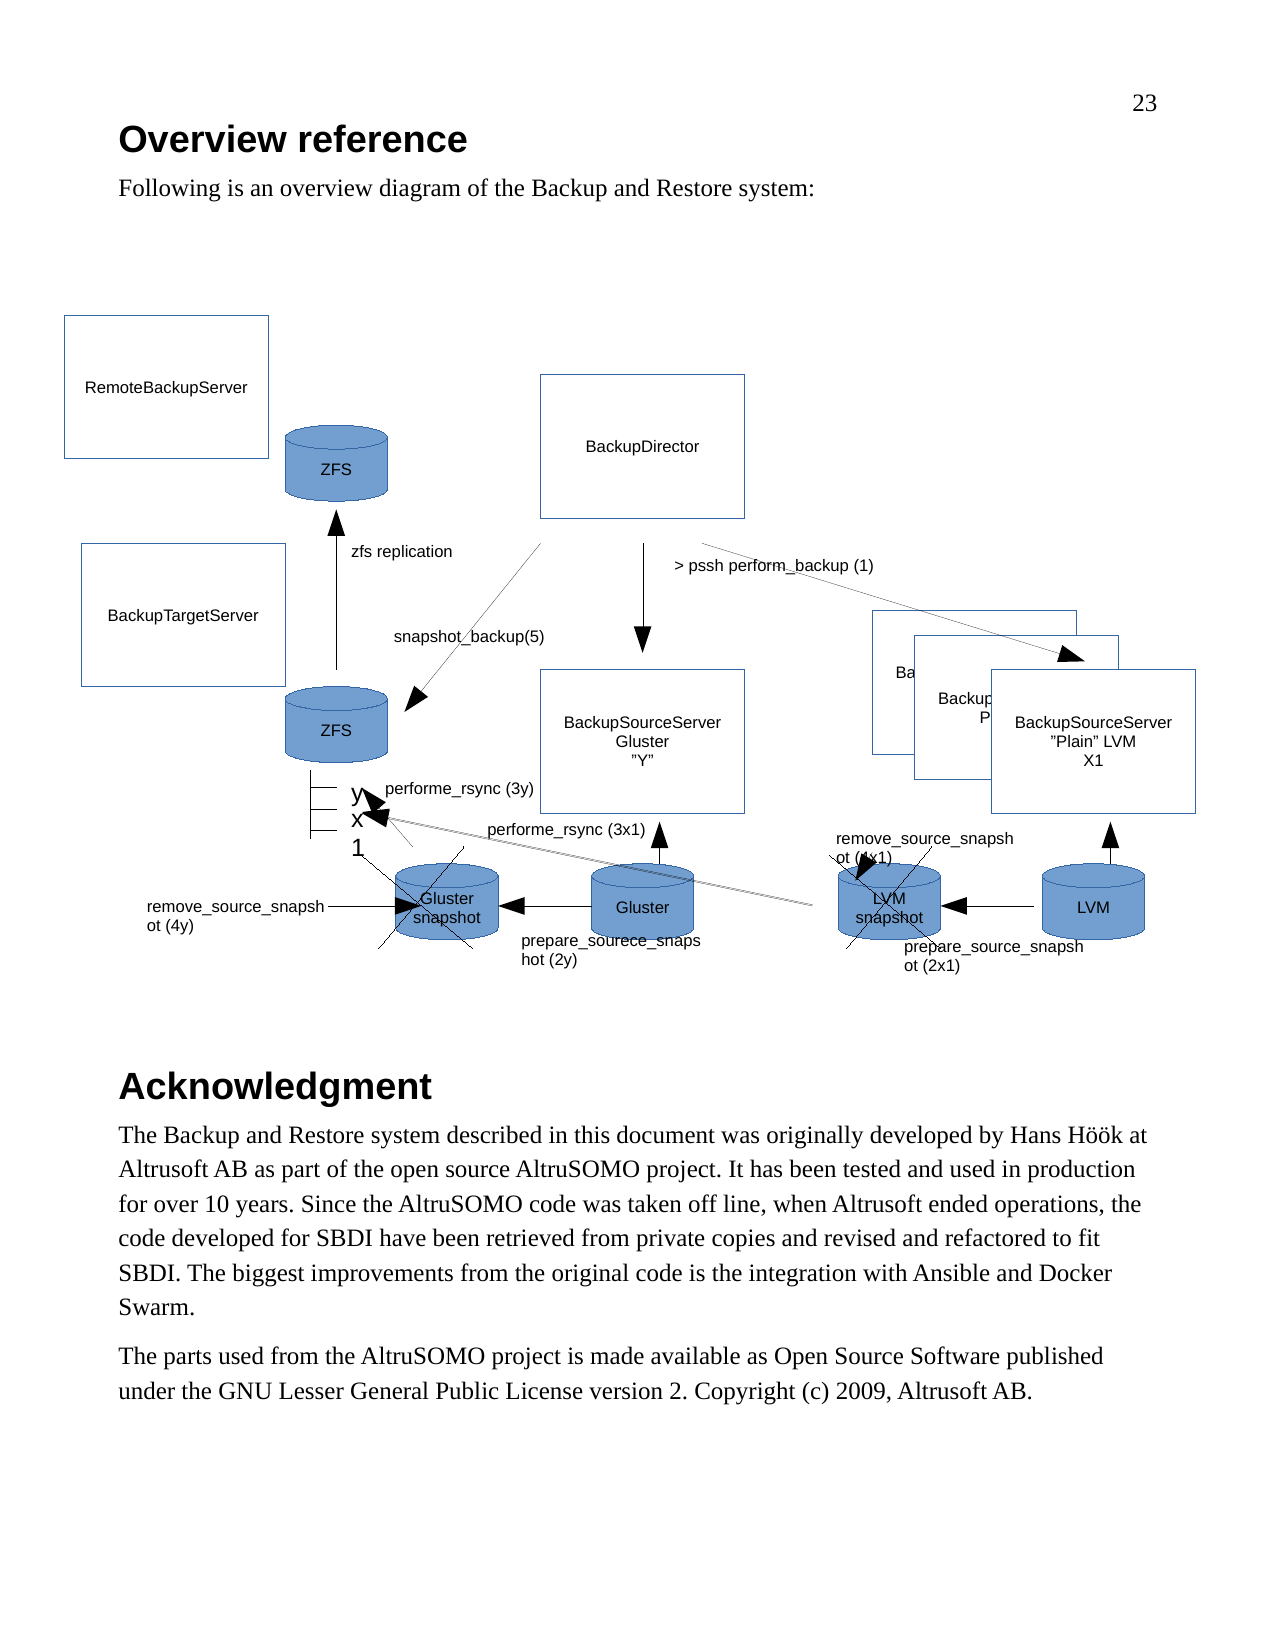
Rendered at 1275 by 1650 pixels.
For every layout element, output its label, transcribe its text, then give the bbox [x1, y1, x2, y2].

subtitle Overview reference [118, 117, 1157, 161]
text The Backup and Restore system described in this document was originally developed by Hans Höök at Altrusoft AB as part of the open source AltruSOMO project. It has been tested and used in production for over 10 years. Since the AltruSOMO code was taken off line, when Altrusoft ended operations, the code developed for SBDI have been retrieved from private copies and revised and refactored to fit SBDI. The biggest improvements from the original code is the integration with Ansible and Docker Swarm. [118, 1120, 1157, 1321]
text Following is an overview diagram of the Backup and Restore system: [118, 173, 1157, 202]
subtitle Acknowledgment [118, 1064, 1157, 1107]
text The parts used from the AltruSOMO project is made available as Open Source Software published under the GNU Lesser General Public License version 2. Copyright (c) 2009, Altrusoft AB. [118, 1341, 1157, 1404]
